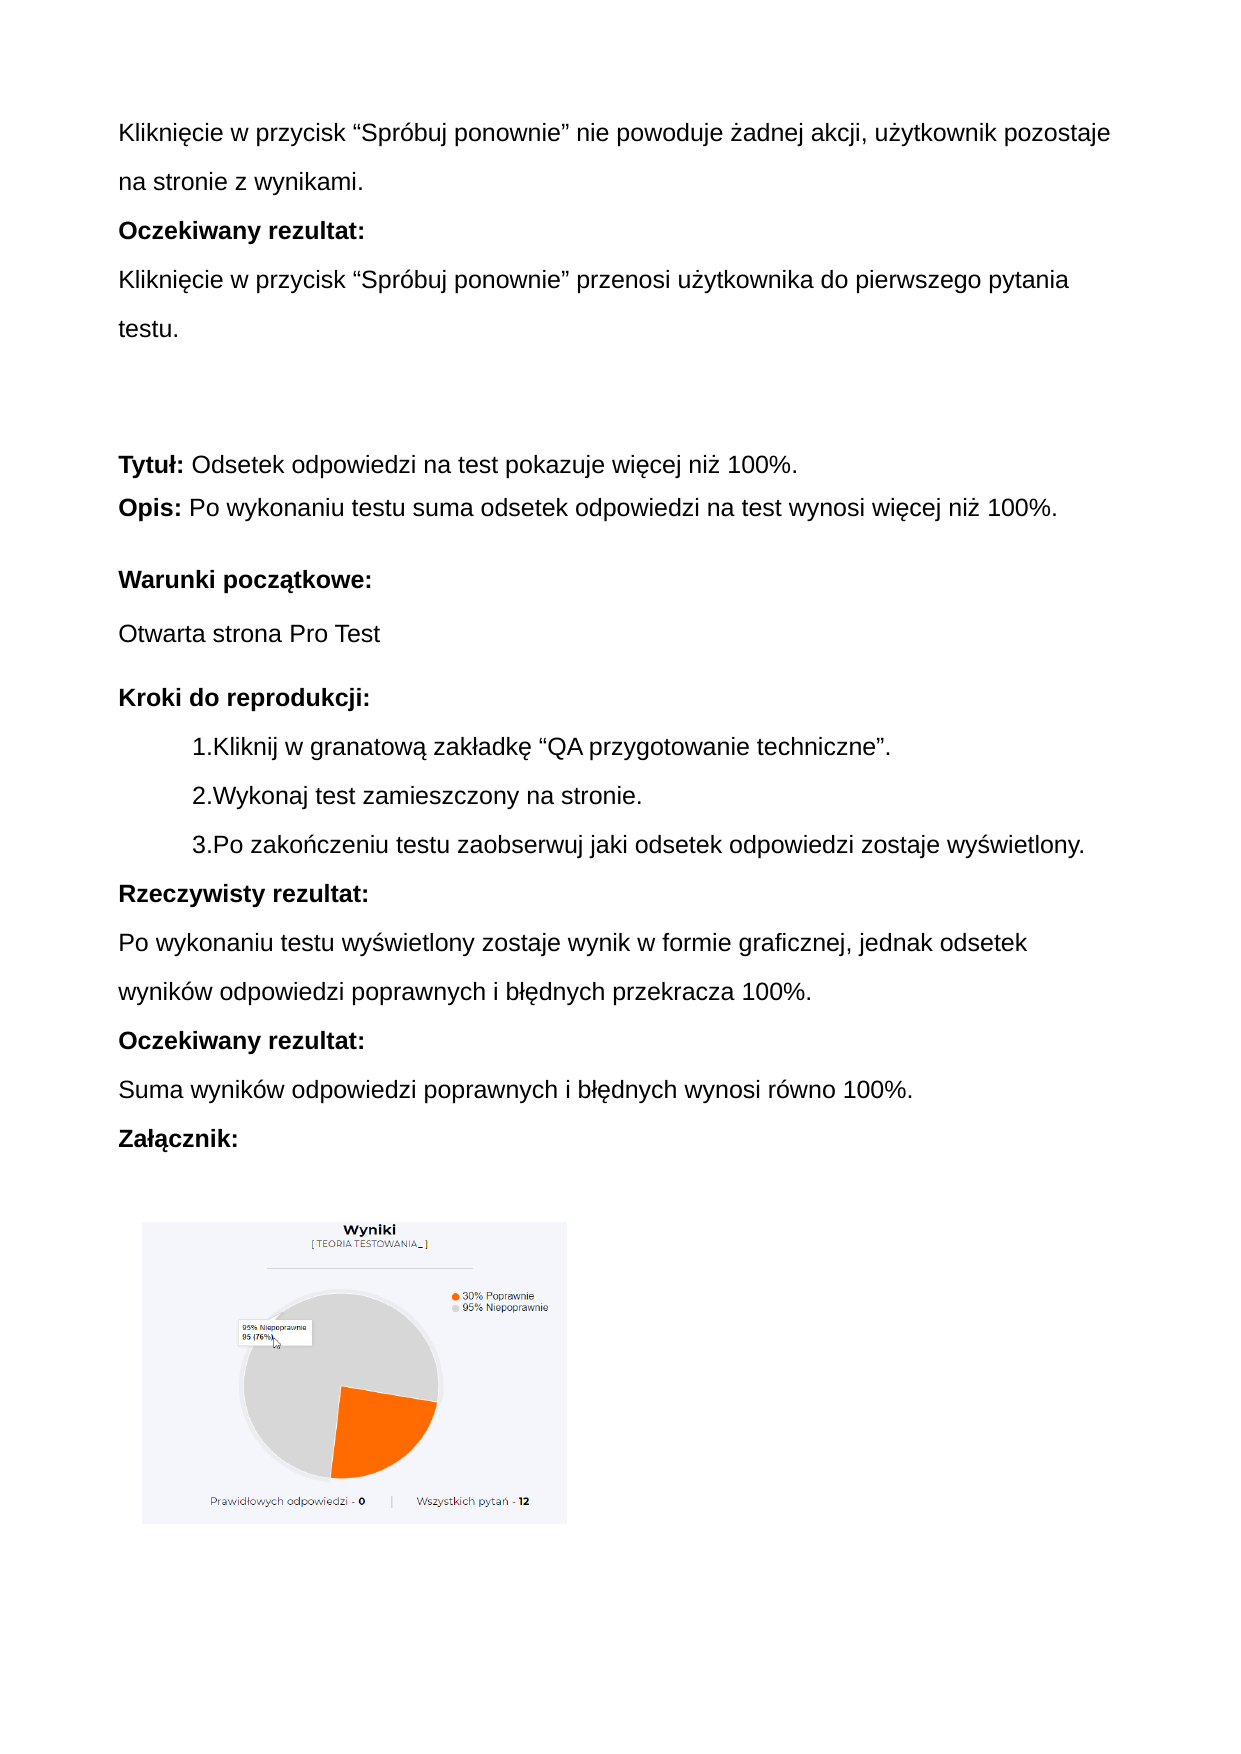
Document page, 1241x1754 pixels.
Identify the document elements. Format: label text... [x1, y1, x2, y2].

text Otwarta strona Pro Test [118, 614, 1122, 682]
text Kroki do reprodukcji: [118, 682, 1122, 711]
text Oczekiwany rezultat: [118, 216, 1122, 245]
text Kliknięcie w przycisk “Spróbuj ponownie” nie powoduje żadnej akcji, użytkownik pozostaje na stronie z wynikami. [118, 118, 1122, 196]
text Opis: Po wykonaniu testu suma odsetek odpowiedzi na test wynosi więcej niż 100%. [118, 493, 1122, 522]
text Tytuł: Odsetek odpowiedzi na test pokazuje więcej niż 100%. [118, 450, 1122, 478]
list Wykonaj test zamieszczony na stronie. [118, 781, 1122, 809]
text Oczekiwany rezultat: [118, 1026, 1122, 1055]
list Kliknij w granatową zakładkę “QA przygotowanie techniczne”. [118, 732, 1122, 760]
text Załącznik: [118, 1124, 1122, 1153]
text Warunki początkowe: [118, 565, 1122, 593]
list Po zakończeniu testu zaobserwuj jaki odsetek odpowiedzi zostaje wyświetlony. [118, 830, 1122, 858]
picture [142, 1222, 567, 1524]
text Kliknięcie w przycisk “Spróbuj ponownie” przenosi użytkownika do pierwszego pytania testu. [118, 265, 1122, 343]
text Po wykonaniu testu wyświetlony zostaje wynik w formie graficznej, jednak odsetek wyników odpowiedzi poprawnych i błędnych przekracza 100%. [118, 928, 1122, 1006]
text Rzeczywisty rezultat: [118, 879, 1122, 907]
text Suma wyników odpowiedzi poprawnych i błędnych wynosi równo 100%. [118, 1075, 1122, 1104]
